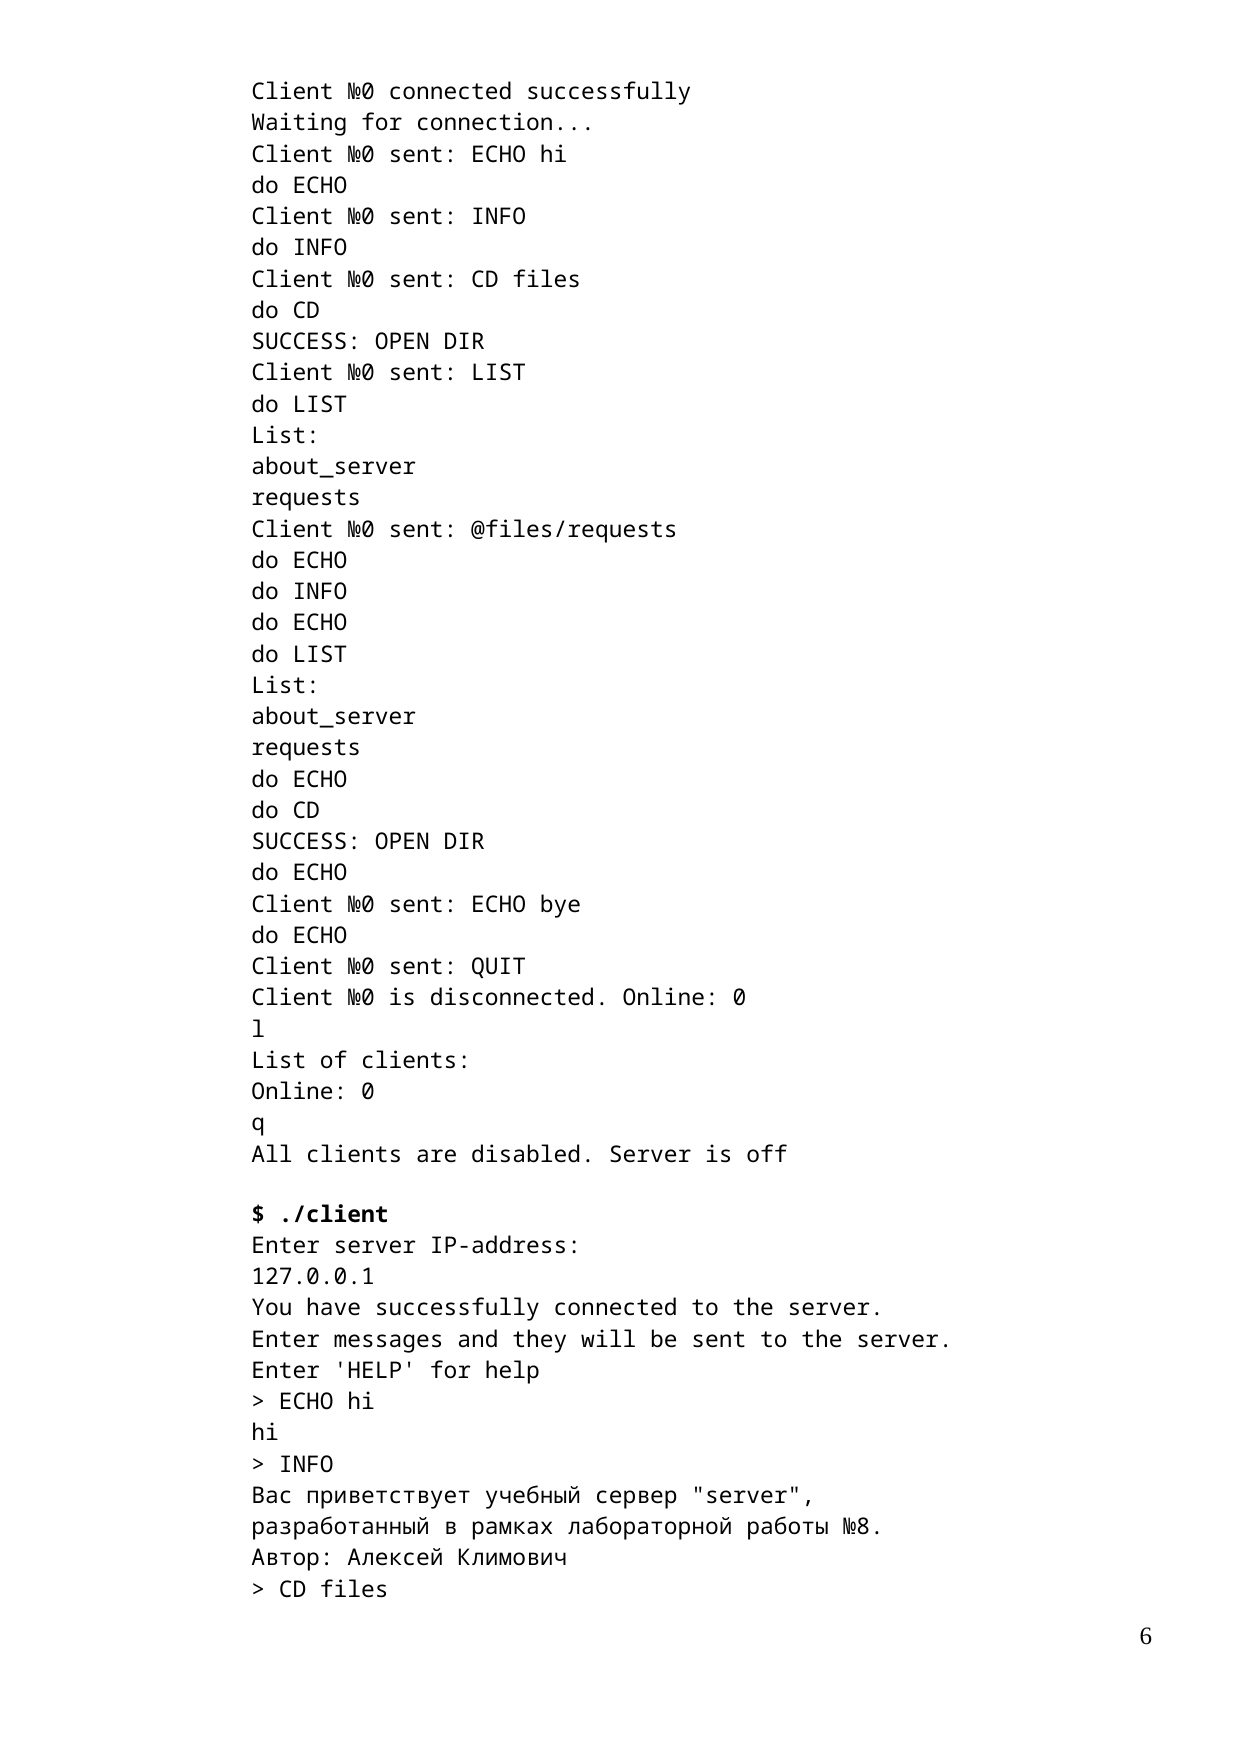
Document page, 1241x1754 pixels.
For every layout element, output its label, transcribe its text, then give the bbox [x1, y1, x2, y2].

text Waiting for connection... [177, 106, 1143, 137]
text $ ./client [177, 1197, 1143, 1229]
text Enter messages and they will be sent to the server. [177, 1322, 1143, 1354]
text You have successfully connected to the server. [177, 1291, 1143, 1322]
text Client №0 sent: @files/requests [177, 512, 1143, 544]
text Client №0 sent: INFO [177, 200, 1143, 231]
text > INFO [177, 1447, 1143, 1479]
text List: [177, 669, 1143, 700]
text do ECHO [177, 544, 1143, 575]
text do LIST [177, 637, 1143, 669]
text разработанный в рамках лабораторной работы №8. [177, 1510, 1143, 1541]
text requests [177, 731, 1143, 762]
text Client №0 sent: LIST [177, 356, 1143, 387]
text do ECHO [177, 762, 1143, 794]
text do INFO [177, 575, 1143, 606]
text do ECHO [177, 919, 1143, 950]
text about_server [177, 450, 1143, 481]
text Client №0 is disconnected. Online: 0 [177, 981, 1143, 1012]
text do ECHO [177, 606, 1143, 637]
text Вас приветствует учебный сервер "server", [177, 1479, 1143, 1510]
text Client №0 connected successfully [177, 75, 1143, 106]
text SUCCESS: OPEN DIR [177, 325, 1143, 356]
text do ECHO [177, 856, 1143, 887]
text > ECHO hi [177, 1385, 1143, 1416]
text 127.0.0.1 [177, 1260, 1143, 1291]
text Client №0 sent: QUIT [177, 950, 1143, 981]
text Online: 0 [177, 1075, 1143, 1106]
text Client №0 sent: ECHO hi [177, 137, 1143, 169]
text do LIST [177, 387, 1143, 419]
text do ECHO [177, 169, 1143, 200]
text about_server [177, 700, 1143, 731]
text SUCCESS: OPEN DIR [177, 825, 1143, 856]
text List of clients: [177, 1044, 1143, 1075]
text Client №0 sent: CD files [177, 262, 1143, 294]
text Автор: Алексей Климович [177, 1541, 1143, 1572]
text do INFO [177, 231, 1143, 262]
text > CD files [177, 1572, 1143, 1604]
text Client №0 sent: ECHO bye [177, 887, 1143, 919]
text All clients are disabled. Server is off [177, 1137, 1143, 1169]
text Enter 'HELP' for help [177, 1354, 1143, 1385]
text do CD [177, 294, 1143, 325]
text requests [177, 481, 1143, 512]
text List: [177, 419, 1143, 450]
text do CD [177, 794, 1143, 825]
text Enter server IP-address: [177, 1229, 1143, 1260]
text q [177, 1106, 1143, 1137]
text l [177, 1012, 1143, 1044]
text hi [177, 1416, 1143, 1447]
